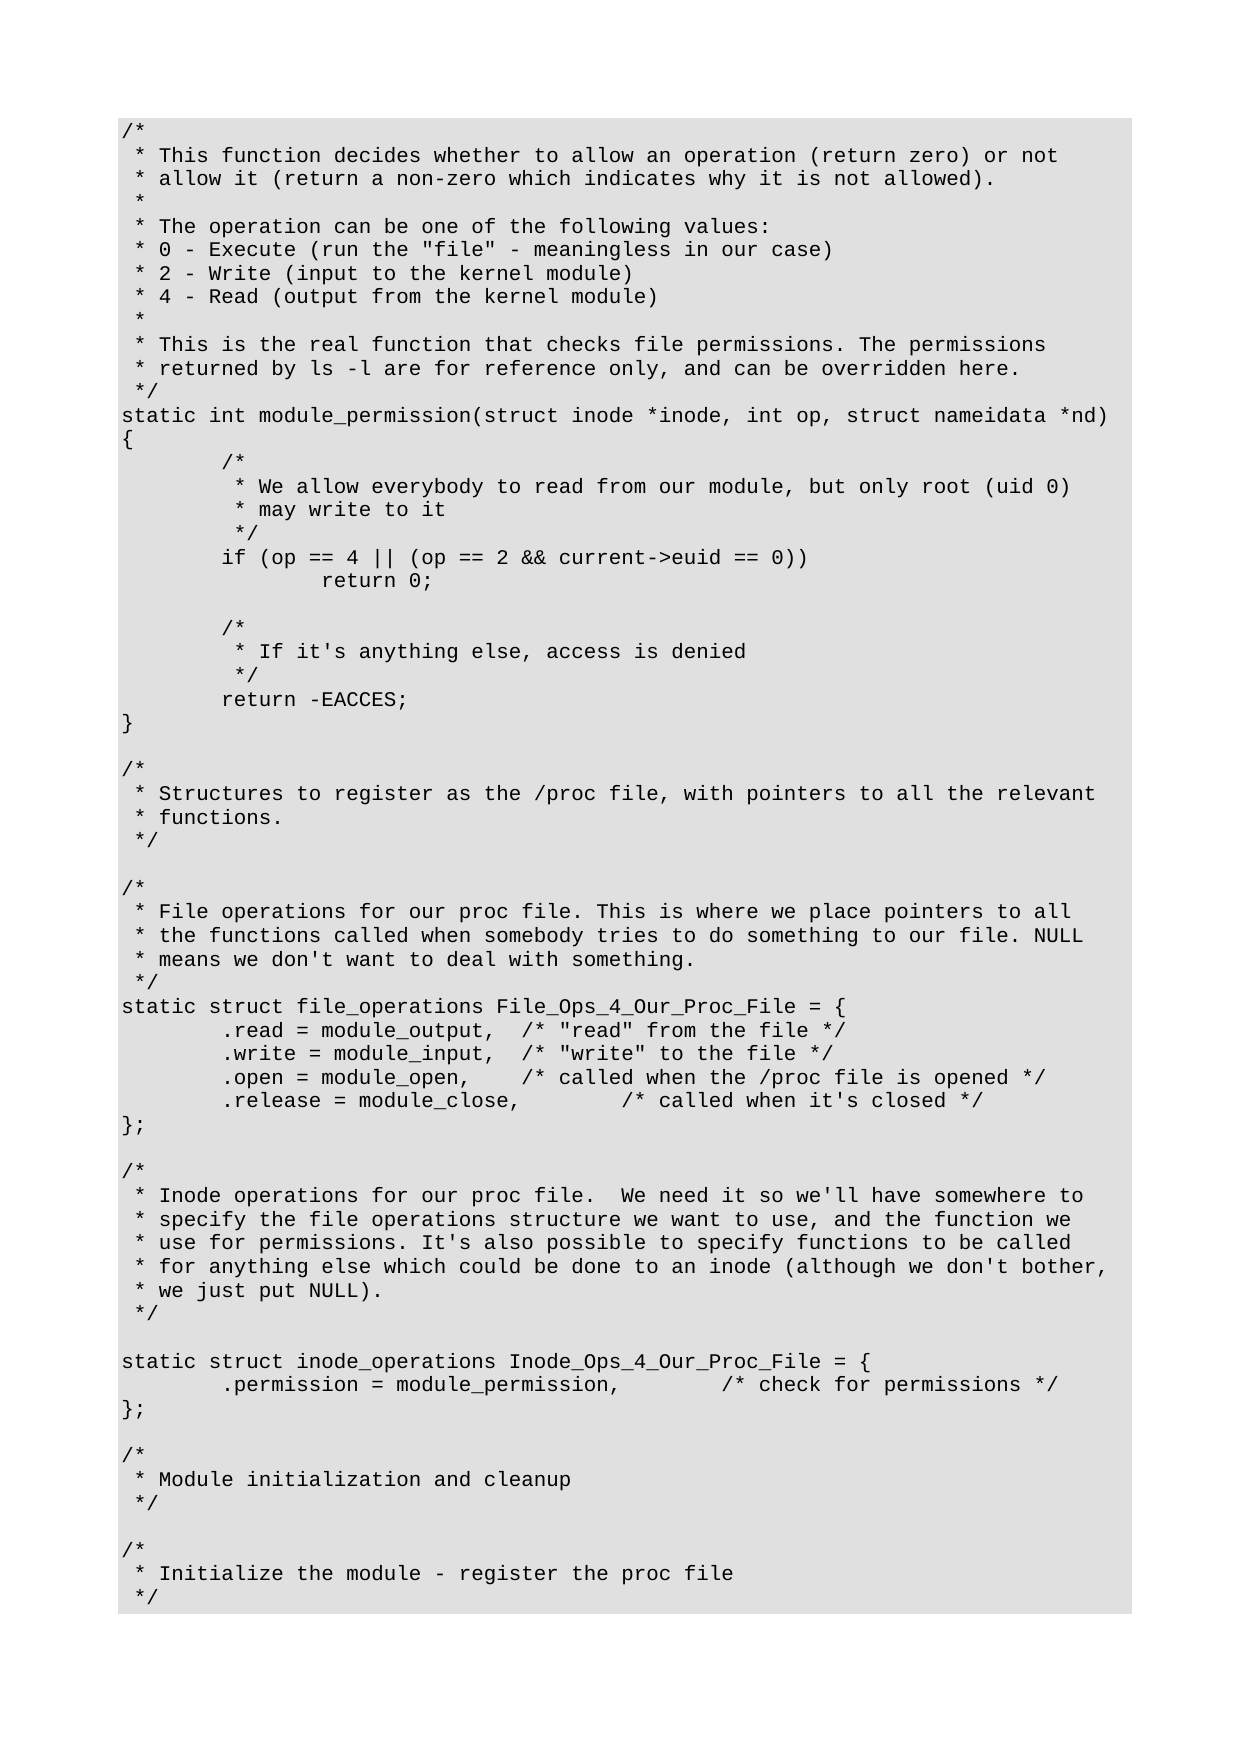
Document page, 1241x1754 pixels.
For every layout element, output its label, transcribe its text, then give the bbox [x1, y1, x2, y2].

table_header /* * This function decides whether to allow an operation (return zero) or not * allow it (return a non-zero which indicates why it is not allowed). * * The operation can be one of the following values: * 0 - Execute (run the "file" - meaningless in our case) * 2 - Write (input to the kernel module) * 4 - Read (output from the kernel module) * * This is the real function that checks file permissions. The permissions * returned by ls -l are for reference only, and can be overridden here. */ static int module_permission(struct inode *inode, int op, struct nameidata *nd) { /* * We allow everybody to read from our module, but only root (uid 0) * may write to it */ if (op == 4 || (op == 2 && current->euid == 0)) return 0; /* * If it's anything else, access is denied */ return -EACCES; } /* * Structures to register as the /proc file, with pointers to all the relevant * functions. */ /* * File operations for our proc file. This is where we place pointers to all * the functions called when somebody tries to do something to our file. NULL * means we don't want to deal with something. */ static struct file_operations File_Ops_4_Our_Proc_File = { .read = module_output, /* "read" from the file */ .write = module_input, /* "write" to the file */ .open = module_open, /* called when the /proc file is opened */ .release = module_close, /* called when it's closed */ }; /* * Inode operations for our proc file. We need it so we'll have somewhere to * specify the file operations structure we want to use, and the function we * use for permissions. It's also possible to specify functions to be called * for anything else which could be done to an inode (although we don't bother, * we just put NULL). */ static struct inode_operations Inode_Ops_4_Our_Proc_File = { .permission = module_permission, /* check for permissions */ }; /* * Module initialization and cleanup */ /* * Initialize the module - register the proc file */ [118, 118, 1132, 1614]
